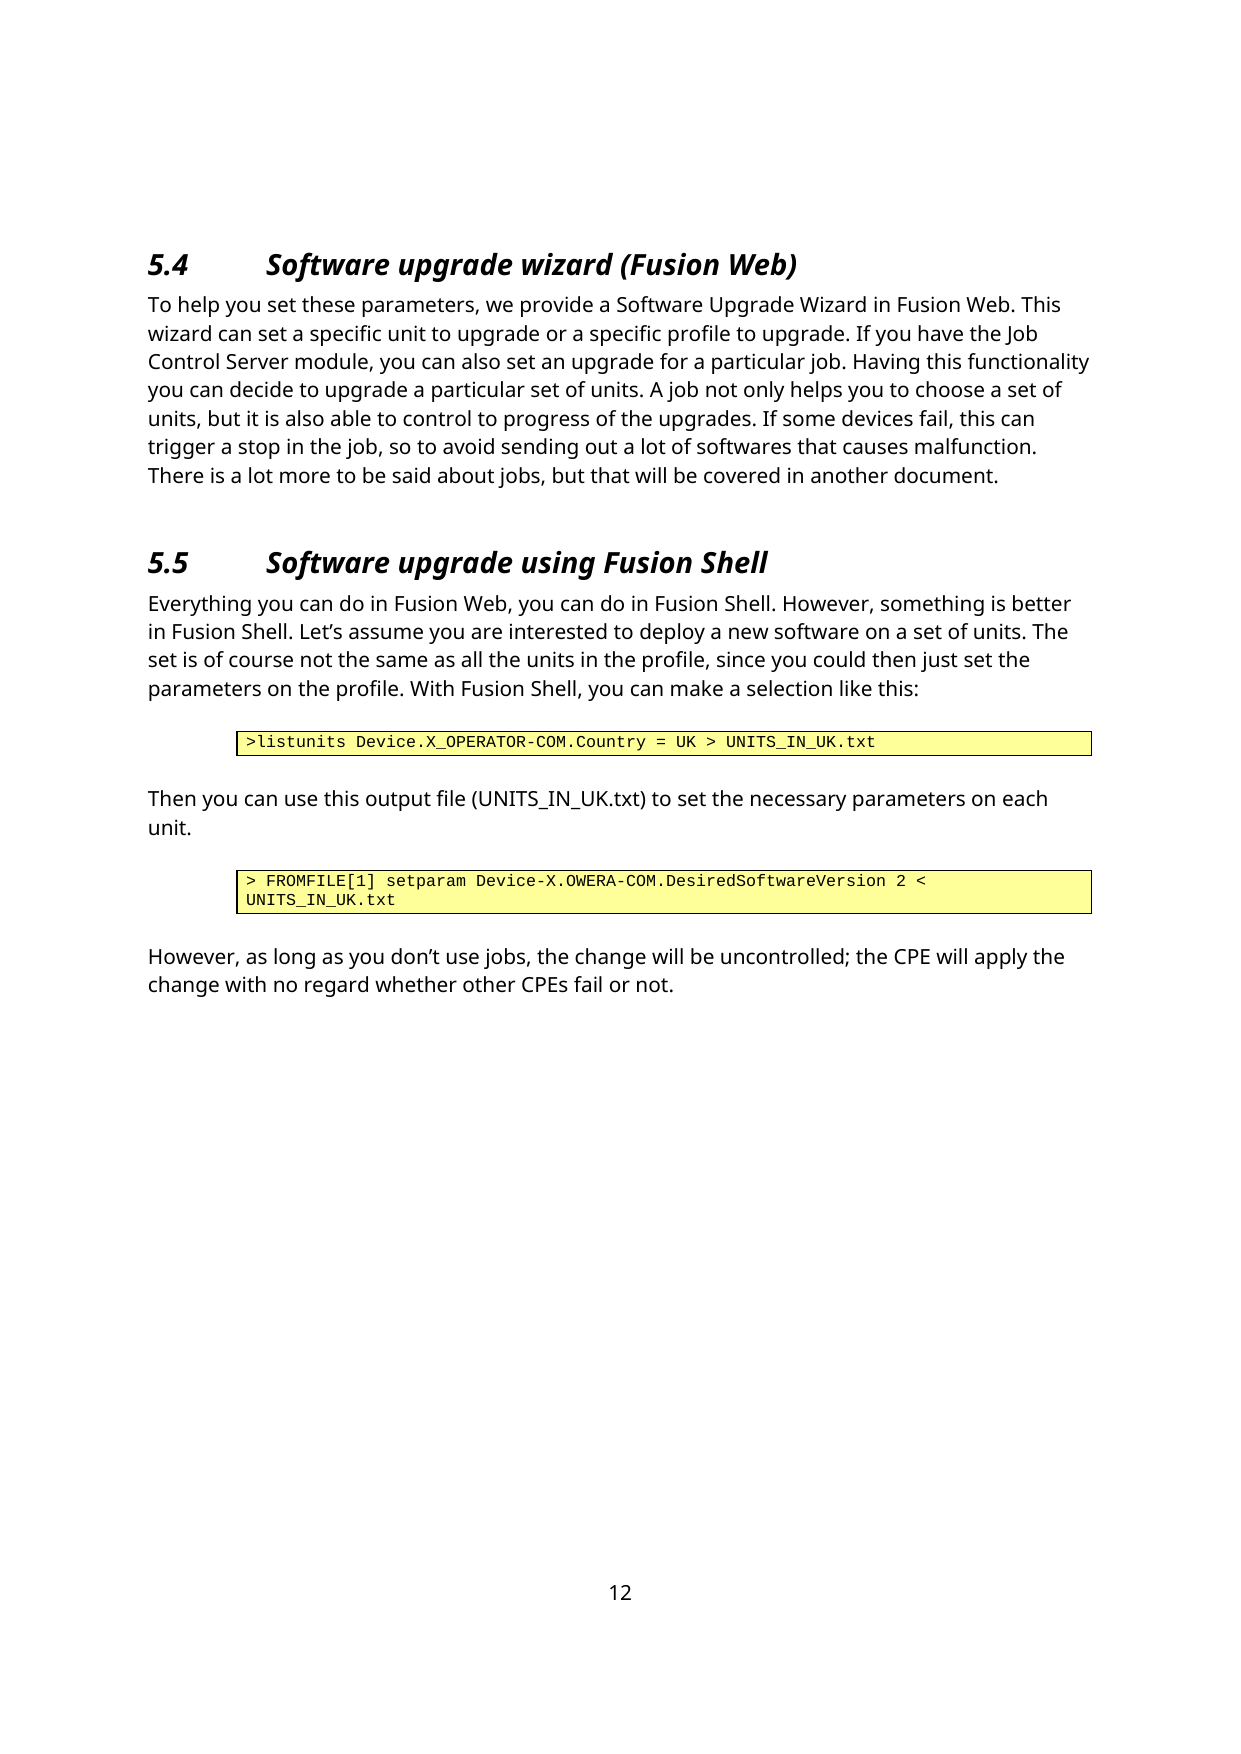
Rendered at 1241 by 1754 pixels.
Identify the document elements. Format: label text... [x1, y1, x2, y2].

text >listunits Device.X_OPERATOR-COM.Country = UK > UNITS_IN_UK.txt [238, 732, 1091, 755]
text However, as long as you don’t use jobs, the change will be uncontrolled; the CPE will apply the change with no regard whether other CPEs fail or not. [148, 942, 1092, 999]
subtitle Software upgrade wizard (Fusion Web) [148, 244, 1092, 284]
text Then you can use this output file (UNITS_IN_UK.txt) to set the necessary parameters on each unit. [148, 784, 1092, 841]
text Everything you can do in Fusion Web, you can do in Fusion Shell. However, something is better in Fusion Shell. Let’s assume you are interested to deploy a new software on a set of units. The set is of course not the same as all the units in the profile, since you could then just set the parameters on the profile. With Fusion Shell, you can make a selection like this: [148, 589, 1092, 702]
subtitle Software upgrade using Fusion Shell [148, 543, 1092, 582]
text > FROMFILE[1] setparam Device-X.OWERA-COM.DesiredSoftwareVersion 2 < UNITS_IN_UK.txt [238, 871, 1091, 913]
text To help you set these parameters, we provide a Software Upgrade Wizard in Fusion Web. This wizard can set a specific unit to upgrade or a specific profile to upgrade. If you have the Job Control Server module, you can also set an upgrade for a particular job. Having this functionality you can decide to upgrade a particular set of units. A job not only helps you to choose a set of units, but it is also able to control to progress of the upgrades. If some devices fail, this can trigger a stop in the job, so to avoid sending out a lot of softwares that causes malfunction. There is a lot more to be said about jobs, but that will be covered in another document. [148, 290, 1092, 489]
